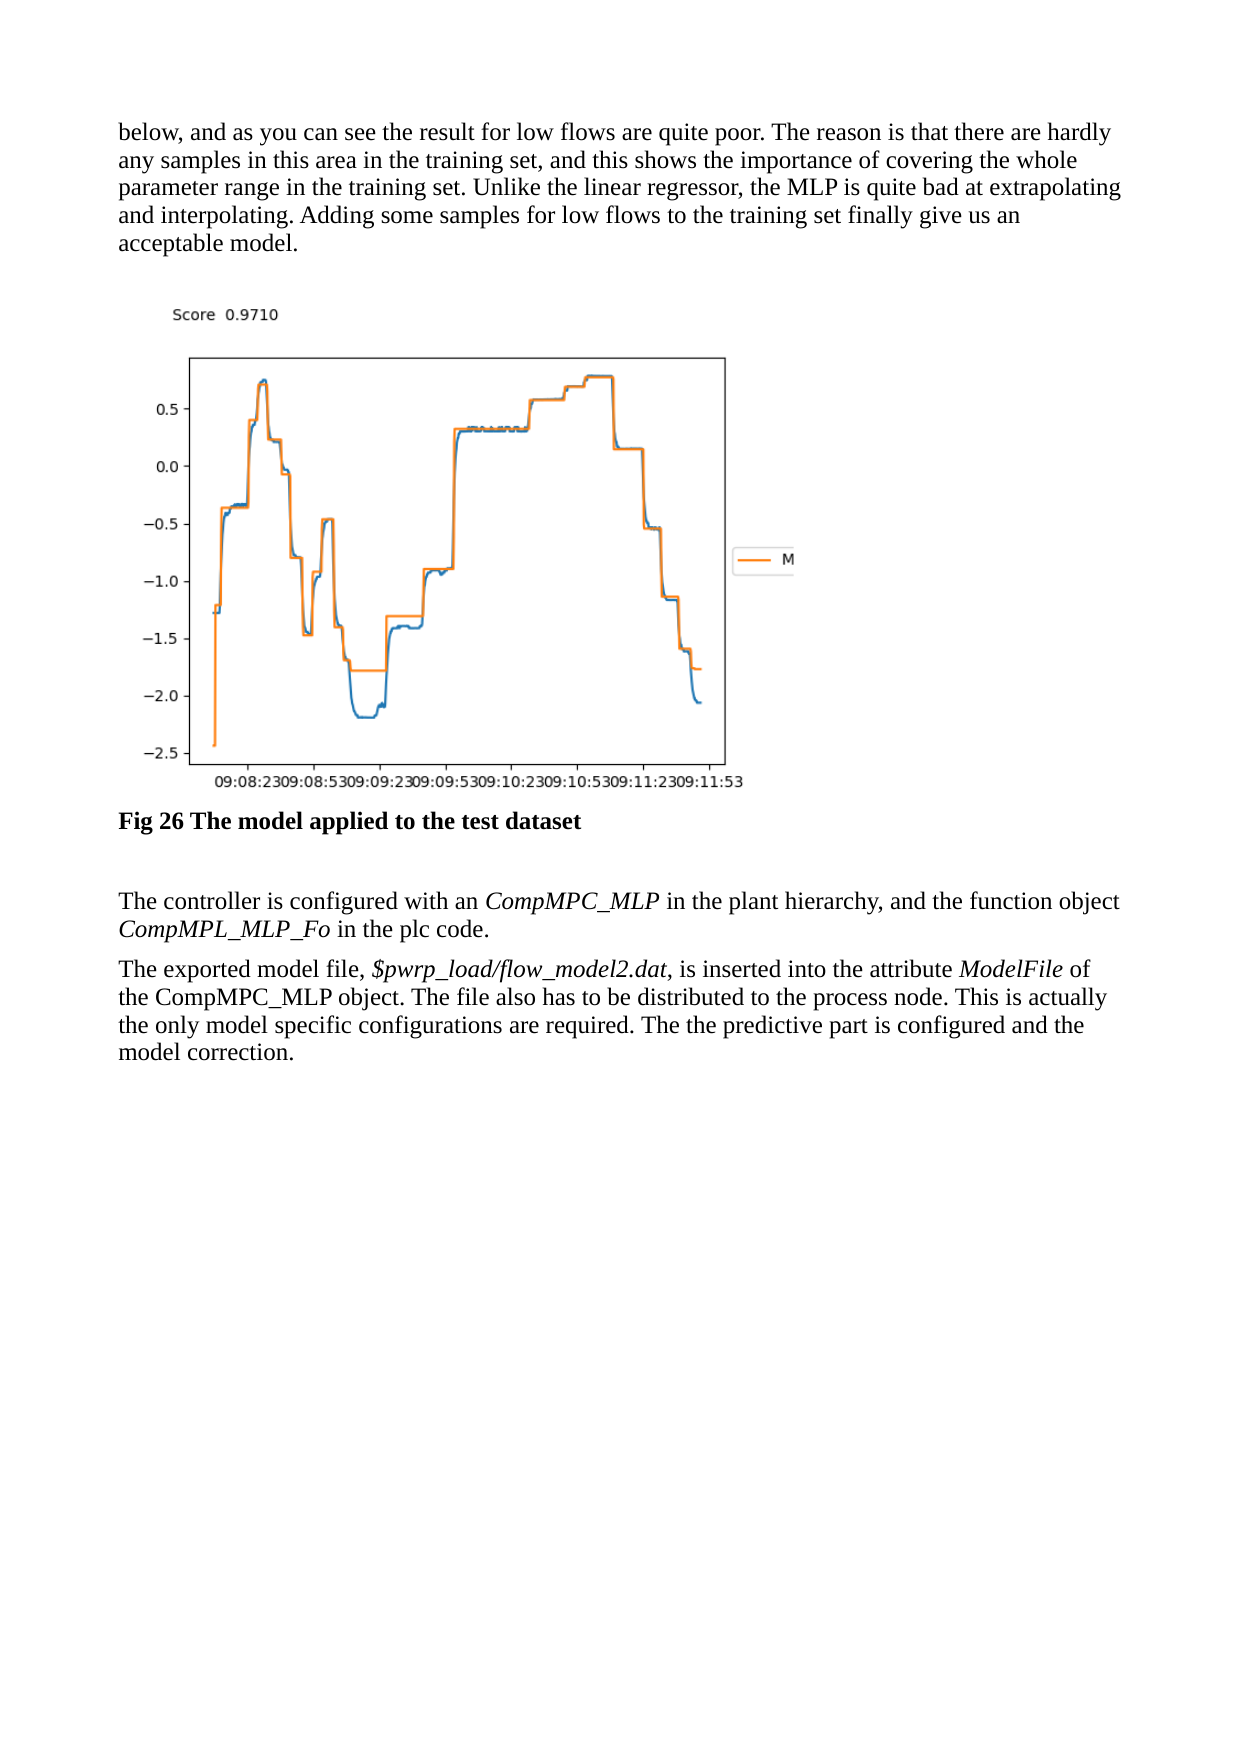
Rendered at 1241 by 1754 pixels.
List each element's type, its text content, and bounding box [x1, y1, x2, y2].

text The exported model file, $pwrp_load/flow_model2.dat, is inserted into the attribute ModelFile of the CompMPC_MLP object. The file also has to be distributed to the process node. This is actually the only model specific configurations are required. The the predictive part is configured and the model correction. [118, 955, 1122, 1066]
picture [135, 296, 794, 807]
text Fig 26 The model applied to the test dataset [118, 269, 1122, 835]
text below, and as you can see the result for low flows are quite poor. The reason is that there are hardly any samples in this area in the training set, and this shows the importance of covering the whole parameter range in the training set. Unlike the linear regressor, the MLP is quite bad at extrapolating and interpolating. Adding some samples for low flows to the training set finally give us an acceptable model. [118, 118, 1122, 257]
text The controller is configured with an CompMPC_MLP in the plant hierarchy, and the function object CompMPL_MLP_Fo in the plc code. [118, 887, 1122, 943]
